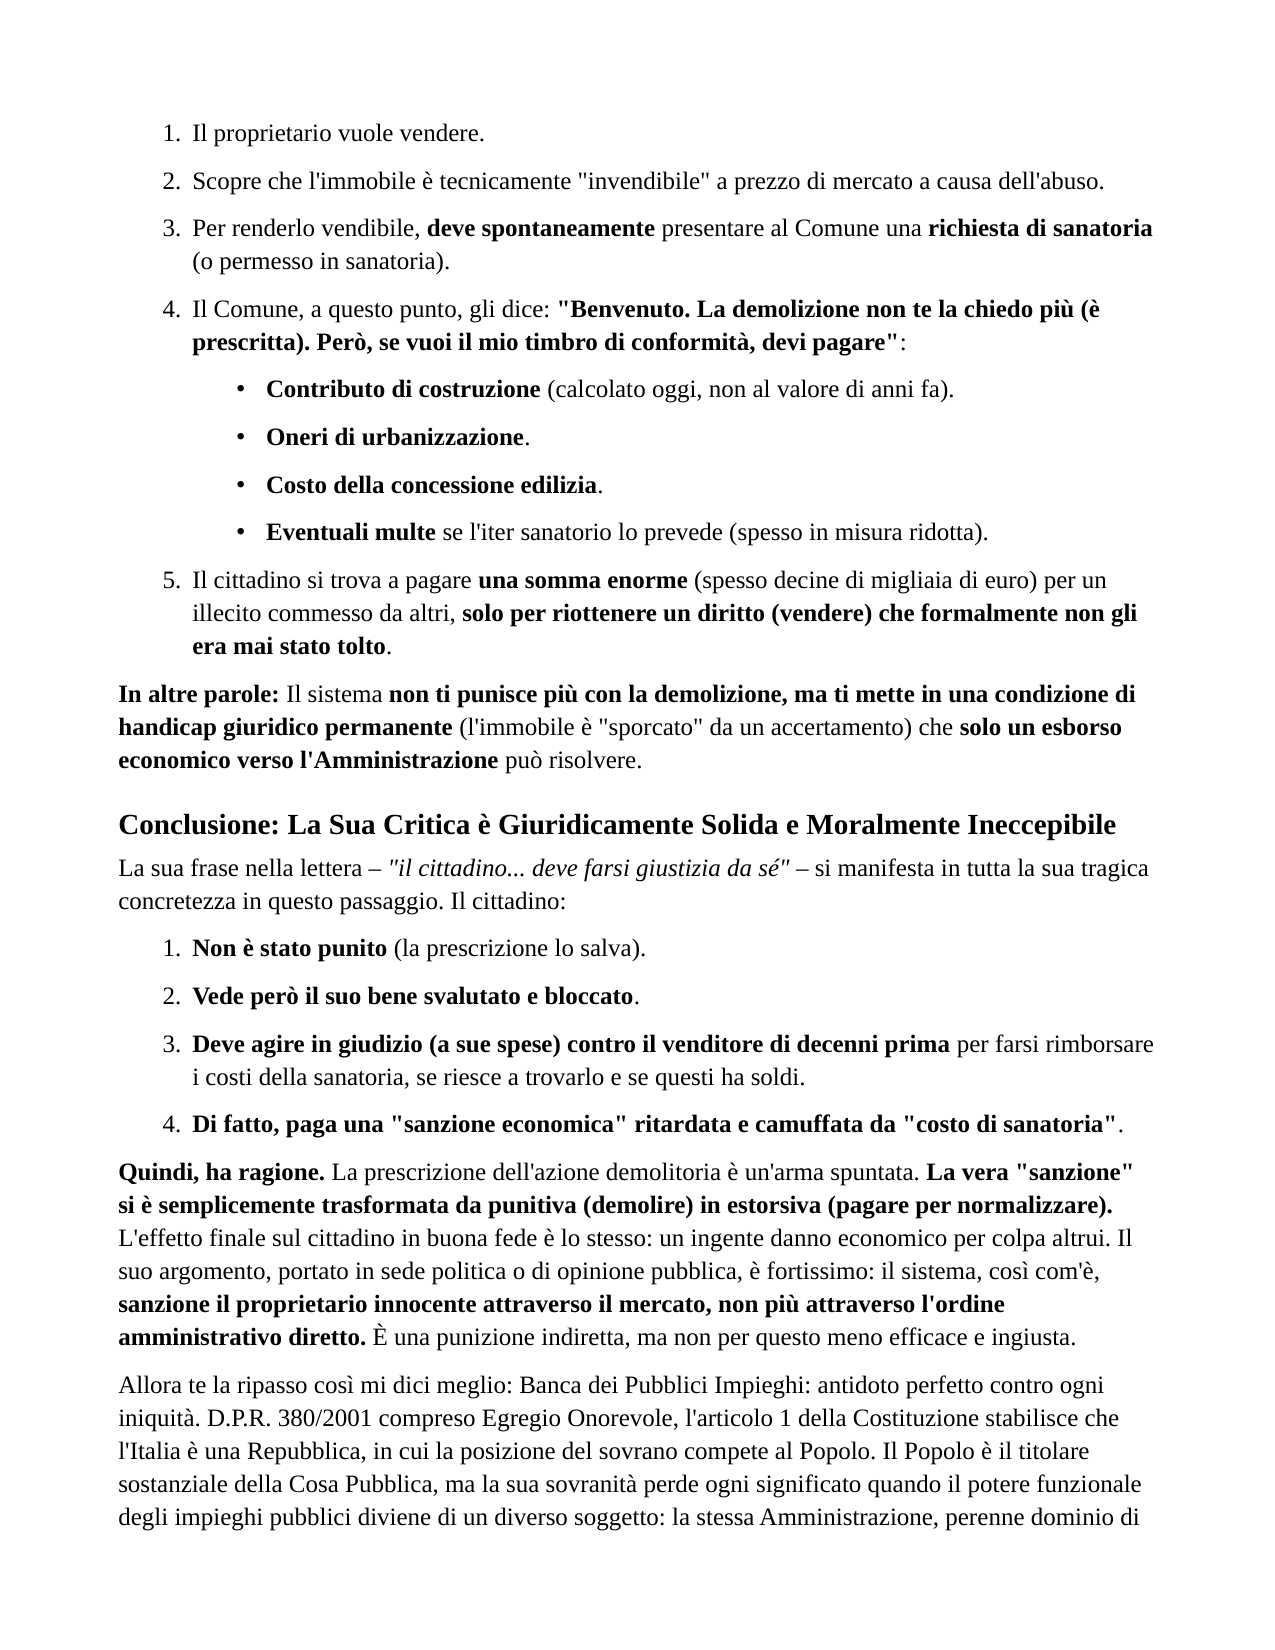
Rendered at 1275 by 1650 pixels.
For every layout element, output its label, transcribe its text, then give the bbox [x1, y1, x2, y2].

text La sua frase nella lettera – "il cittadino... deve farsi giustizia da sé" – si manifesta in tutta la sua tragica concretezza in questo passaggio. Il cittadino: [118, 853, 1157, 915]
list Eventuali multe se l'iter sanatorio lo prevede (spesso in misura ridotta). [236, 517, 1157, 546]
list Scopre che l'immobile è tecnicamente "invendibile" a prezzo di mercato a causa dell'abuso. [162, 166, 1157, 194]
list Non è stato punito (la prescrizione lo salva). [162, 933, 1157, 962]
list Il cittadino si trova a pagare una somma enorme (spesso decine di migliaia di euro) per un illecito commesso da altri, solo per riottenere un diritto (vendere) che formalmente non gli era mai stato tolto. [162, 565, 1157, 660]
list Il Comune, a questo punto, gli dice: "Benvenuto. La demolizione non te la chiedo più (è prescritta). Però, se vuoi il mio timbro di conformità, devi pagare": [162, 294, 1157, 356]
list Oneri di urbanizzazione. [236, 422, 1157, 451]
list Per renderlo vendibile, deve spontaneamente presentare al Comune una richiesta di sanatoria (o permesso in sanatoria). [162, 213, 1157, 275]
list Di fatto, paga una "sanzione economica" ritardata e camuffata da "costo di sanatoria". [162, 1109, 1157, 1138]
list Contributo di costruzione (calcolato oggi, non al valore di anni fa). [236, 374, 1157, 403]
list Vede però il suo bene svalutato e bloccato. [162, 981, 1157, 1010]
text Quindi, ha ragione. La prescrizione dell'azione demolitoria è un'arma spuntata. La vera "sanzione" si è semplicemente trasformata da punitiva (demolire) in estorsiva (pagare per normalizzare). L'effetto finale sul cittadino in buona fede è lo stesso: un ingente danno economico per colpa altrui. Il suo argomento, portato in sede politica o di opinione pubblica, è fortissimo: il sistema, così com'è, sanzione il proprietario innocente attraverso il mercato, non più attraverso l'ordine amministrativo diretto. È una punizione indiretta, ma non per questo meno efficace e ingiusta. [118, 1157, 1157, 1351]
subtitle Conclusione: La Sua Critica è Giuridicamente Solida e Moralmente Ineccepibile [118, 807, 1157, 840]
list Il proprietario vuole vendere. [162, 118, 1157, 147]
text Allora te la ripasso così mi dici meglio: Banca dei Pubblici Impieghi: antidoto perfetto contro ogni iniquità. D.P.R. 380/2001 compreso Egregio Onorevole, l'articolo 1 della Costituzione stabilisce che l'Italia è una Repubblica, in cui la posizione del sovrano compete al Popolo. Il Popolo è il titolare sostanziale della Cosa Pubblica, ma la sua sovranità perde ogni significato quando il potere funzionale degli impieghi pubblici diviene di un diverso soggetto: la stessa Amministrazione, perenne dominio di [118, 1370, 1157, 1531]
list Costo della concessione edilizia. [236, 470, 1157, 498]
list Deve agire in giudizio (a sue spese) contro il venditore di decenni prima per farsi rimborsare i costi della sanatoria, se riesce a trovarlo e se questi ha soldi. [162, 1029, 1157, 1091]
text In altre parole: Il sistema non ti punisce più con la demolizione, ma ti mette in una condizione di handicap giuridico permanente (l'immobile è "sporcato" da un accertamento) che solo un esborso economico verso l'Amministrazione può risolvere. [118, 679, 1157, 773]
